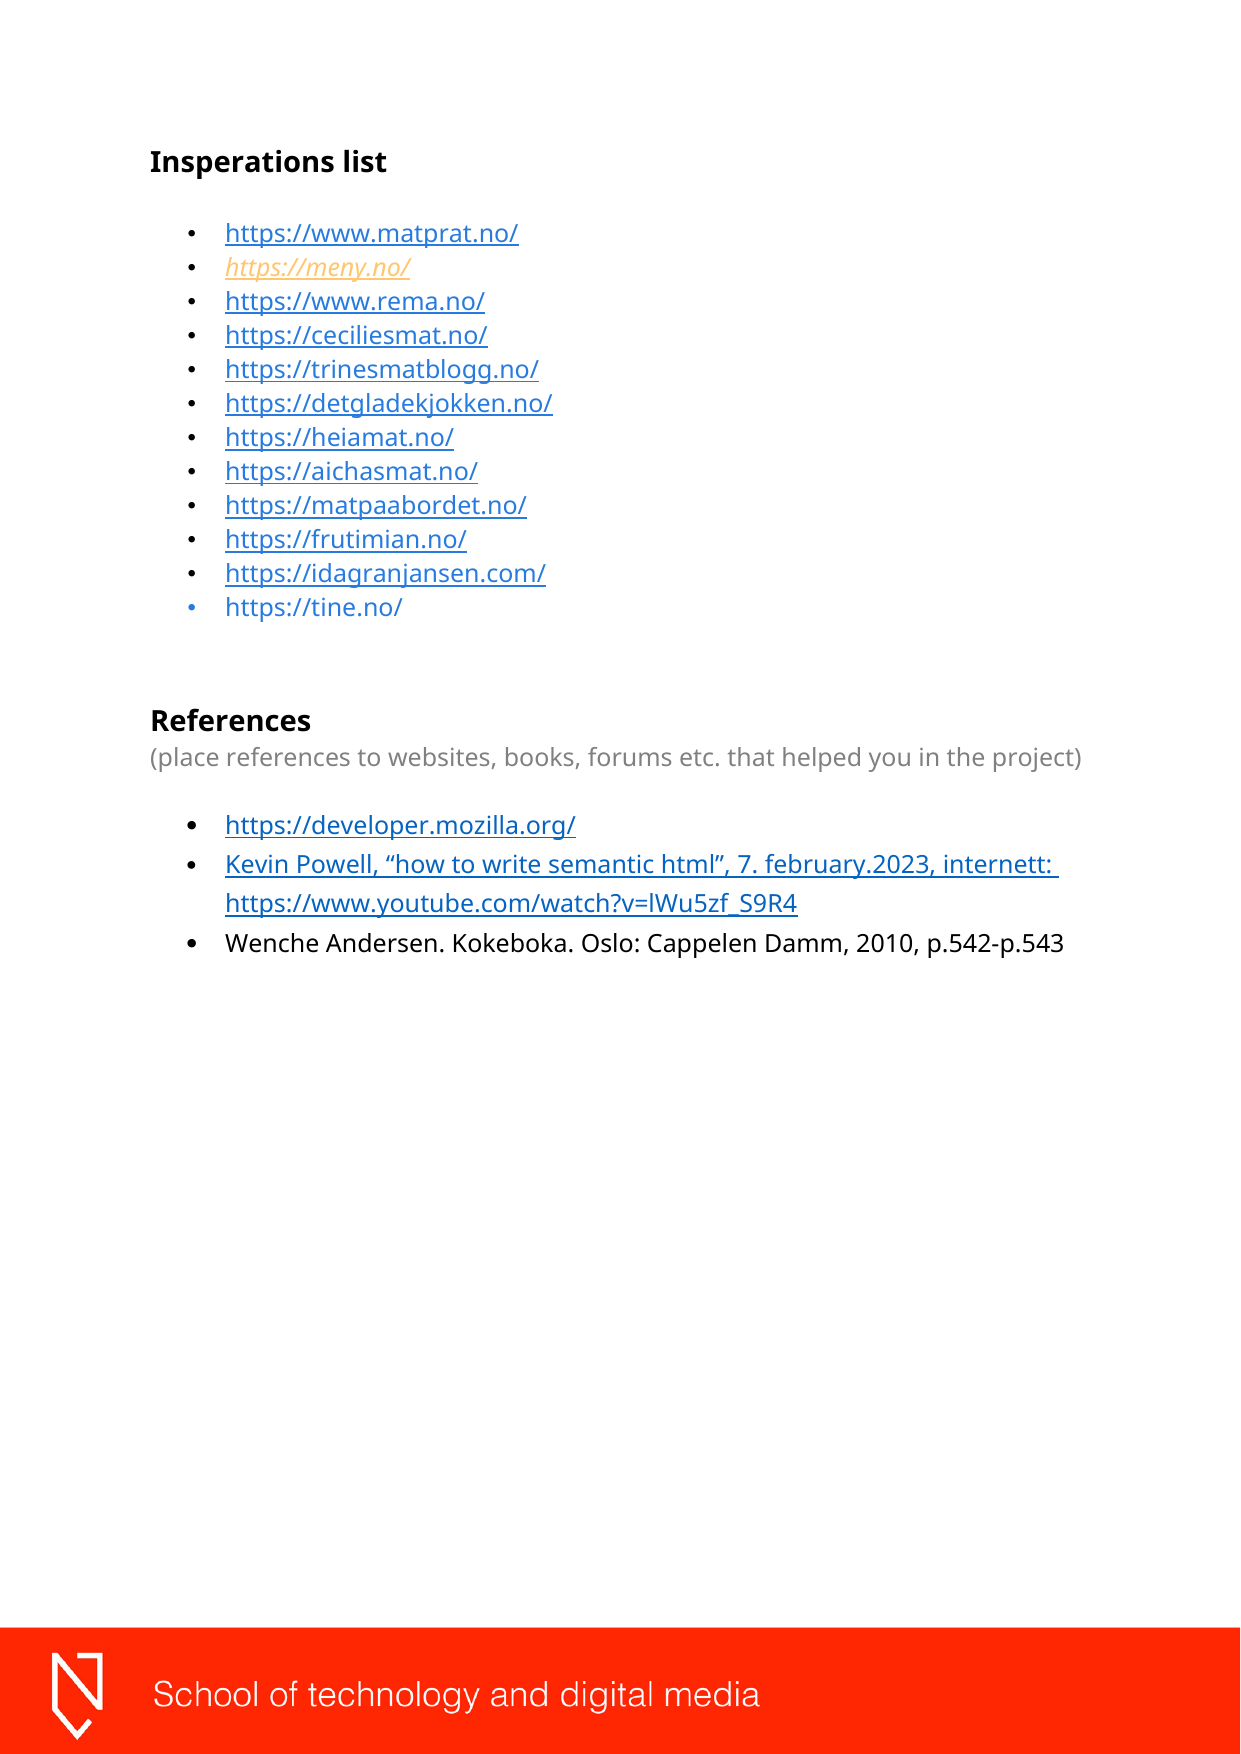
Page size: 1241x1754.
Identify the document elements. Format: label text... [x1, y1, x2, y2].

list https://matpaabordet.no/ [187, 488, 1090, 522]
list https://meny.no/ [187, 249, 1090, 283]
list https://ceciliesmat.no/ [187, 318, 1090, 352]
list Wenche Andersen. Kokeboka. Oslo: Cappelen Damm, 2010, p.542-p.543 [187, 925, 1090, 959]
list https://tine.no/ [187, 590, 1090, 624]
picture [0, 1618, 1241, 1754]
list https://aichasmat.no/ [187, 454, 1090, 488]
list https://detgladekjokken.no/ [187, 386, 1090, 420]
list https://trinesmatblogg.no/ [187, 352, 1090, 386]
text (place references to websites, books, forums etc. that helped you in the project) [150, 739, 1090, 774]
list https://developer.mozilla.org/ [187, 808, 1090, 842]
subtitle Insperations list [150, 142, 1090, 181]
list https://www.matprat.no/ [187, 215, 1090, 249]
list Kevin Powell, “how to write semantic html”, 7. february.2023, internett: https://www.youtube.com/watch?v=lWu5zf_S9R4 [187, 847, 1090, 920]
subtitle References [150, 700, 1090, 739]
list https://frutimian.no/ [187, 522, 1090, 556]
list https://heiamat.no/ [187, 420, 1090, 454]
list https://idagranjansen.com/ [187, 556, 1090, 590]
list https://www.rema.no/ [187, 283, 1090, 318]
